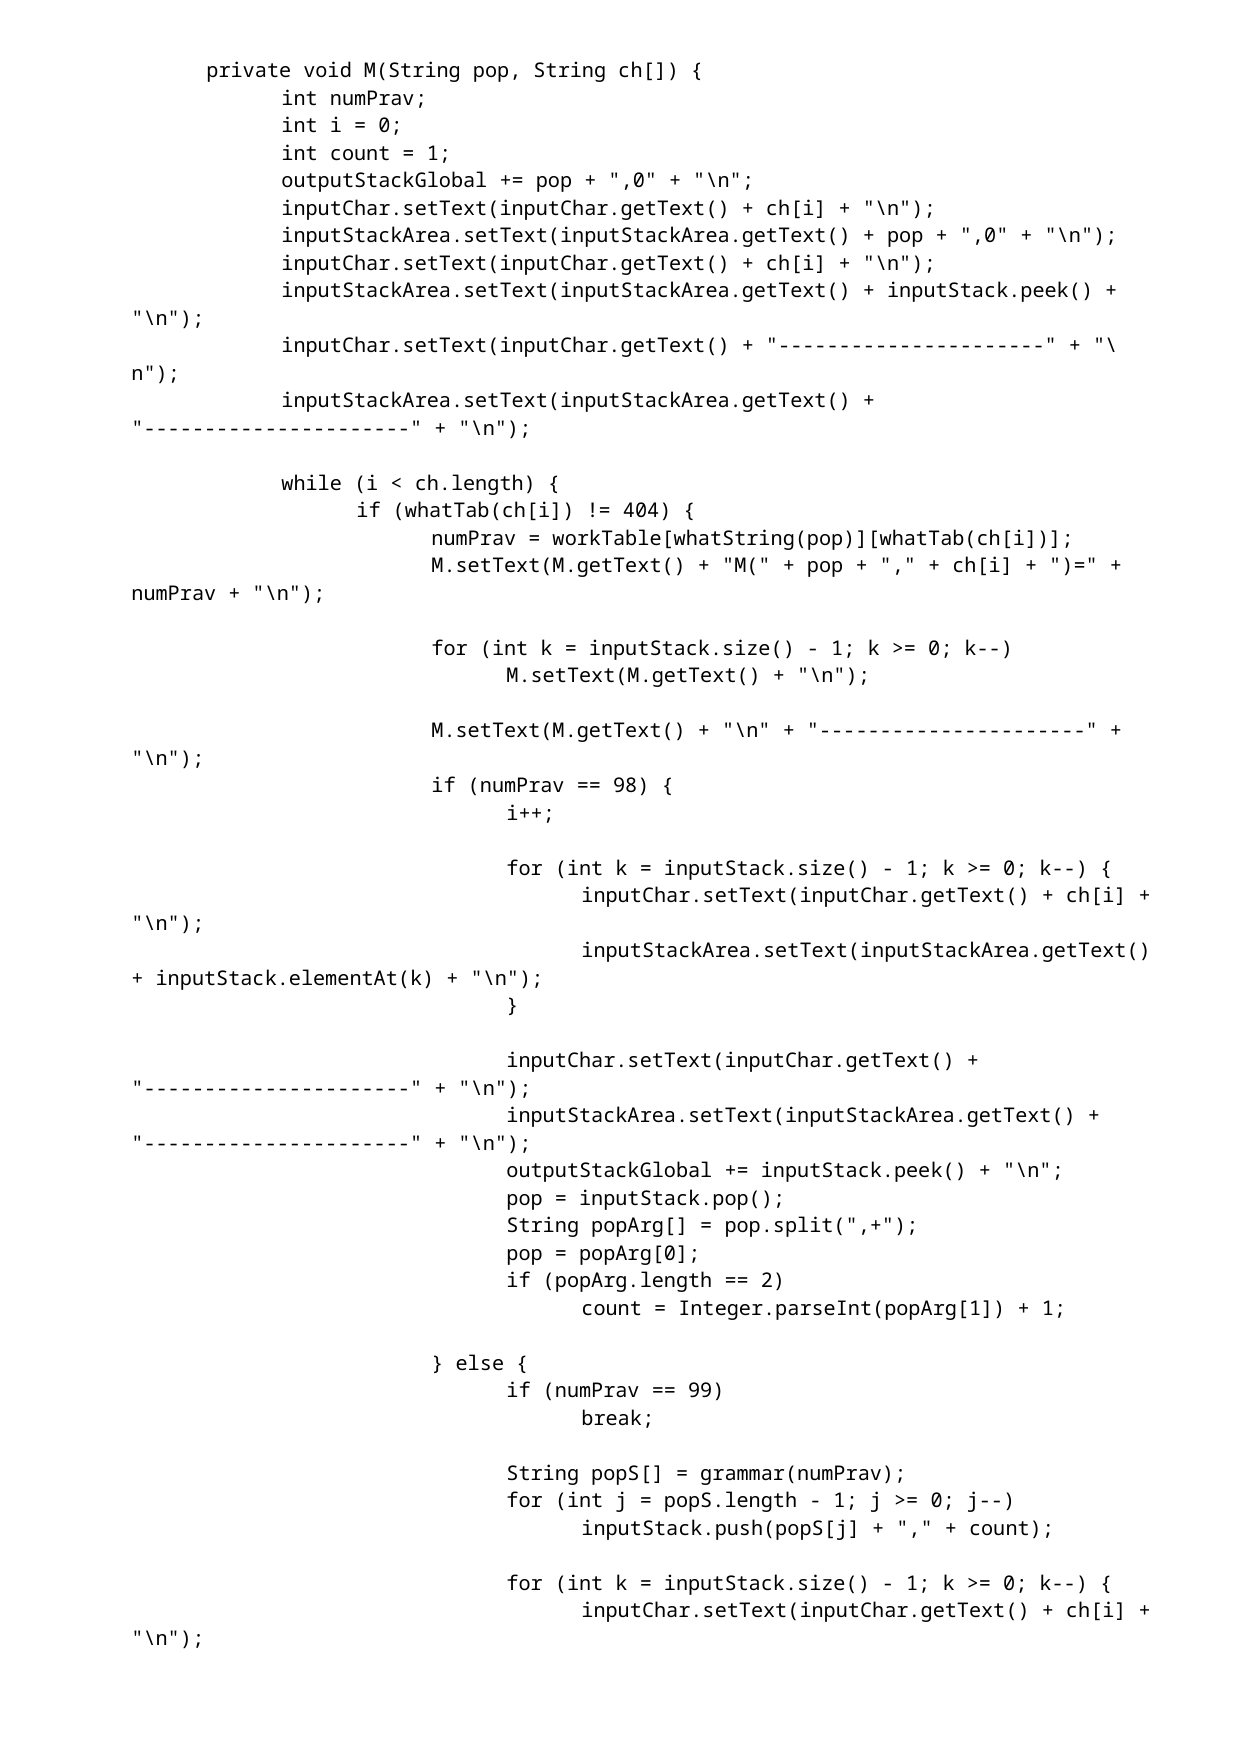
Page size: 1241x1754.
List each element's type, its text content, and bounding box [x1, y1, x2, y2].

text M.setText(M.getText() + "M(" + pop + "," + ch[i] + ")=" + numPrav + "\n"); [131, 551, 1152, 606]
text inputChar.setText(inputChar.getText() + "----------------------" + "\n"); [131, 331, 1152, 386]
text if (numPrav == 98) { [131, 771, 1152, 799]
text if (whatTab(ch[i]) != 404) { [131, 496, 1152, 524]
text for (int k = inputStack.size() - 1; k >= 0; k--) { [131, 1569, 1152, 1596]
text inputStackArea.setText(inputStackArea.getText() + inputStack.elementAt(k) + "\n"); [131, 936, 1152, 991]
text i++; [131, 799, 1152, 826]
text M.setText(M.getText() + "\n" + "----------------------" + "\n"); [131, 716, 1152, 771]
text inputChar.setText(inputChar.getText() + ch[i] + "\n"); [131, 194, 1152, 221]
text numPrav = workTable[whatString(pop)][whatTab(ch[i])]; [131, 524, 1152, 551]
text inputChar.setText(inputChar.getText() + "----------------------" + "\n"); [131, 1046, 1152, 1101]
text int count = 1; [131, 139, 1152, 166]
text pop = inputStack.pop(); [131, 1184, 1152, 1211]
text } [131, 991, 1152, 1019]
text M.setText(M.getText() + "\n"); [131, 661, 1152, 689]
text for (int j = popS.length - 1; j >= 0; j--) [131, 1486, 1152, 1514]
text inputChar.setText(inputChar.getText() + ch[i] + "\n"); [131, 1596, 1152, 1651]
text } else { [131, 1349, 1152, 1376]
text String popS[] = grammar(numPrav); [131, 1459, 1152, 1486]
text inputChar.setText(inputChar.getText() + ch[i] + "\n"); [131, 881, 1152, 936]
text inputStackArea.setText(inputStackArea.getText() + "----------------------" + "\n"); [131, 386, 1152, 441]
text break; [131, 1404, 1152, 1431]
text pop = popArg[0]; [131, 1239, 1152, 1266]
text int numPrav; [131, 84, 1152, 111]
text private void M(String pop, String ch[]) { [131, 56, 1152, 84]
text inputStackArea.setText(inputStackArea.getText() + "----------------------" + "\n"); [131, 1101, 1152, 1156]
text outputStackGlobal += inputStack.peek() + "\n"; [131, 1156, 1152, 1184]
text inputStackArea.setText(inputStackArea.getText() + inputStack.peek() + "\n"); [131, 276, 1152, 331]
text if (numPrav == 99) [131, 1376, 1152, 1404]
text for (int k = inputStack.size() - 1; k >= 0; k--) [131, 634, 1152, 661]
text outputStackGlobal += pop + ",0" + "\n"; [131, 166, 1152, 194]
text inputChar.setText(inputChar.getText() + ch[i] + "\n"); [131, 249, 1152, 276]
text while (i < ch.length) { [131, 469, 1152, 496]
text inputStack.push(popS[j] + "," + count); [131, 1514, 1152, 1541]
text int i = 0; [131, 111, 1152, 139]
text if (popArg.length == 2) [131, 1266, 1152, 1294]
text inputStackArea.setText(inputStackArea.getText() + pop + ",0" + "\n"); [131, 221, 1152, 249]
text for (int k = inputStack.size() - 1; k >= 0; k--) { [131, 854, 1152, 881]
text String popArg[] = pop.split(",+"); [131, 1211, 1152, 1239]
text count = Integer.parseInt(popArg[1]) + 1; [131, 1294, 1152, 1321]
